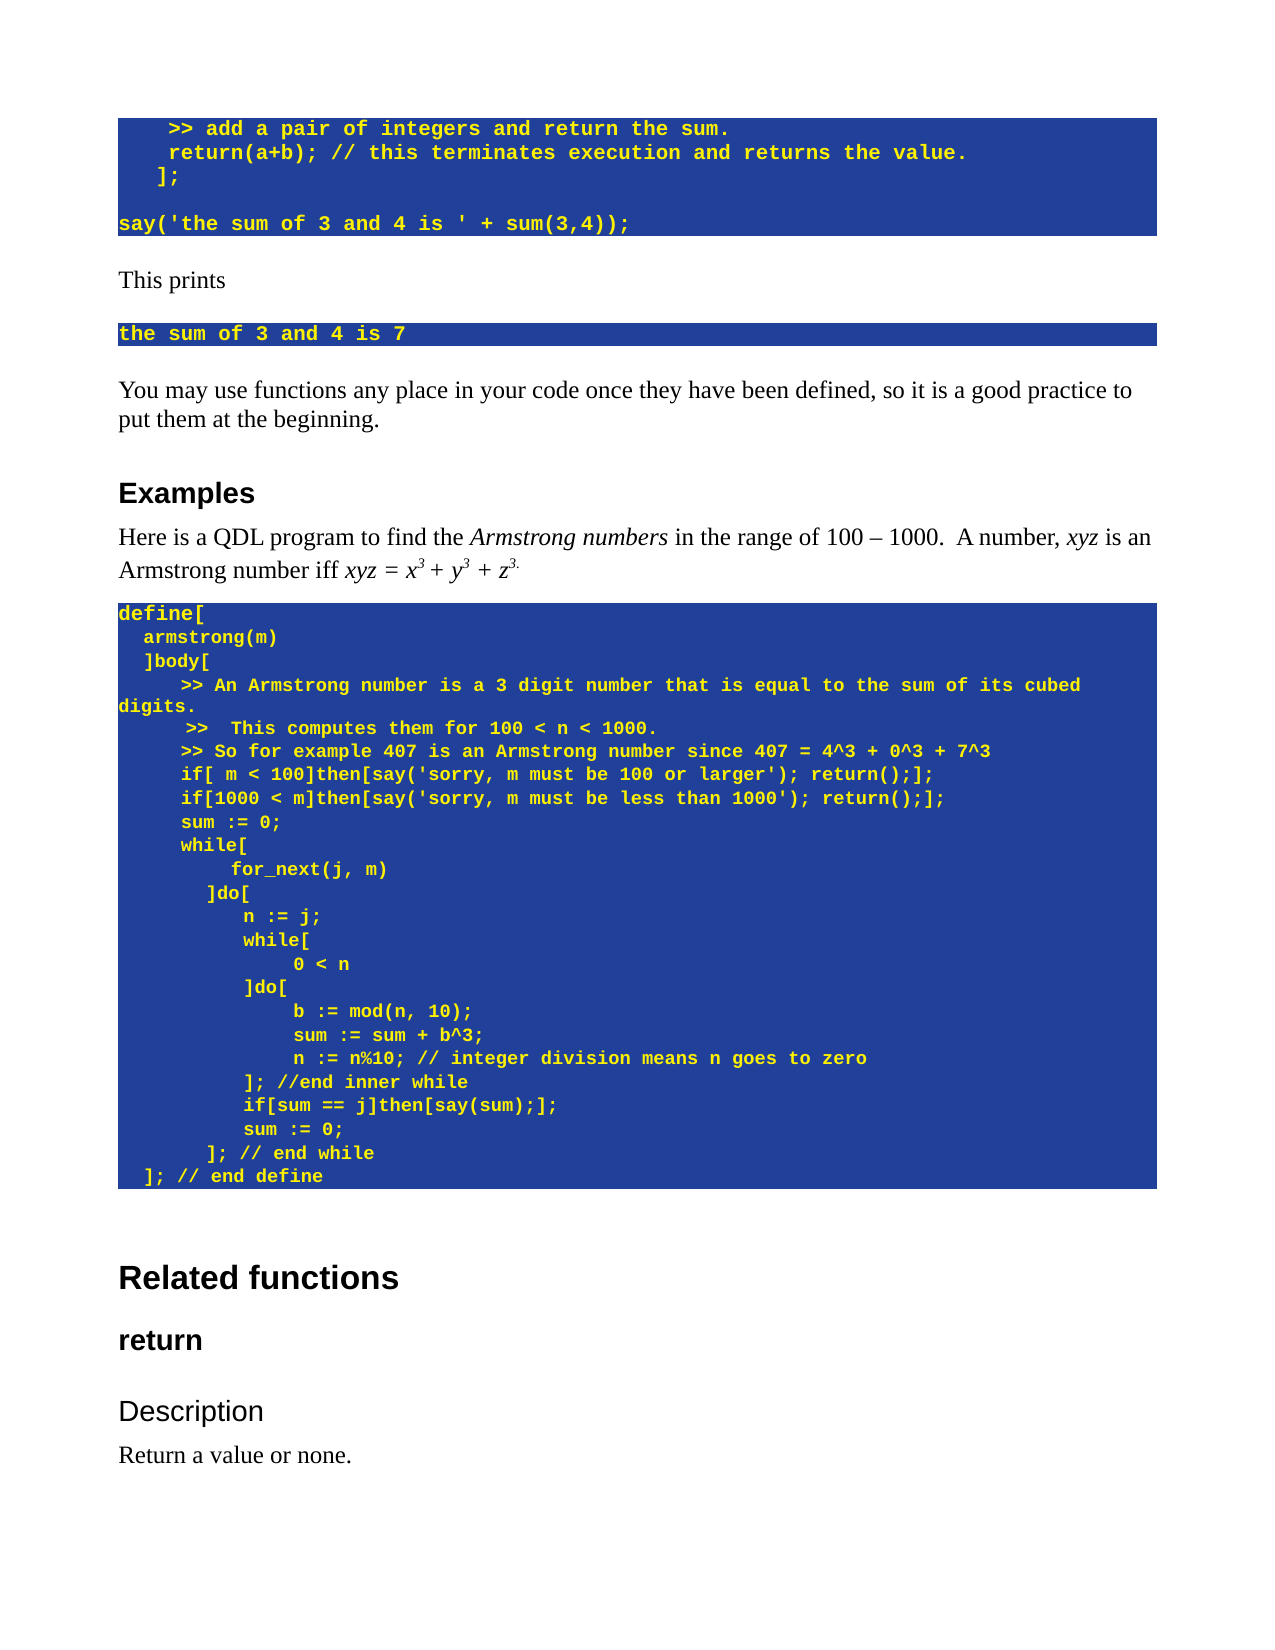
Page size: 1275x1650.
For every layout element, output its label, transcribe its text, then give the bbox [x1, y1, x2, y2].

text return(a+b); // this terminates execution and returns the value. [118, 142, 1157, 165]
text n := j; [118, 905, 1157, 929]
text You may use functions any place in your code once they have been defined, so it is a good practice to put them at the beginning. [118, 375, 1157, 432]
text ]; // end while [118, 1142, 1157, 1165]
text while[ [118, 834, 1157, 858]
text >> This computes them for 100 < n < 1000. [118, 718, 1157, 740]
text if[1000 < m]then[say('sorry, m must be less than 1000'); return();]; [118, 787, 1157, 811]
text if[ m < 100]then[say('sorry, m must be 100 or larger'); return();]; [118, 763, 1157, 787]
text while[ [118, 929, 1157, 953]
text >> An Armstrong number is a 3 digit number that is equal to the sum of its cubed digits. [118, 674, 1157, 718]
text >> So for example 407 is an Armstrong number since 407 = 4^3 + 0^3 + 7^3 [118, 740, 1157, 763]
text ]do[ [118, 882, 1157, 905]
text if[sum == j]then[say(sum);]; [118, 1094, 1157, 1118]
text >> add a pair of integers and return the sum. [118, 118, 1157, 142]
text sum := 0; [118, 1118, 1157, 1142]
text 0 < n [118, 953, 1157, 976]
text ]body[ [118, 650, 1157, 674]
text Here is a QDL program to find the Armstrong numbers in the range of 100 – 1000. A number, xyz is an Armstrong number iff xyz = x3 + y3 + z3. [118, 522, 1157, 584]
subtitle Related functions [118, 1257, 1157, 1296]
text ]do[ [118, 976, 1157, 1000]
subtitle return [118, 1323, 1157, 1357]
text ]; // end define [118, 1165, 1157, 1189]
text for_next(j, m) [118, 858, 1157, 882]
text Return a value or none. [118, 1441, 1157, 1469]
text armstrong(m) [118, 626, 1157, 650]
text sum := sum + b^3; [118, 1023, 1157, 1047]
text say('the sum of 3 and 4 is ' + sum(3,4)); [118, 213, 1157, 236]
text the sum of 3 and 4 is 7 [118, 323, 1157, 346]
text sum := 0; [118, 811, 1157, 834]
text b := mod(n, 10); [118, 1000, 1157, 1023]
text ]; //end inner while [118, 1071, 1157, 1094]
subtitle Examples [118, 476, 1157, 509]
text define[ [118, 603, 1157, 626]
text n := n%10; // integer division means n goes to zero [118, 1047, 1157, 1071]
text This prints [118, 236, 1157, 294]
text ]; [118, 165, 1157, 189]
subtitle Description [118, 1394, 1157, 1428]
